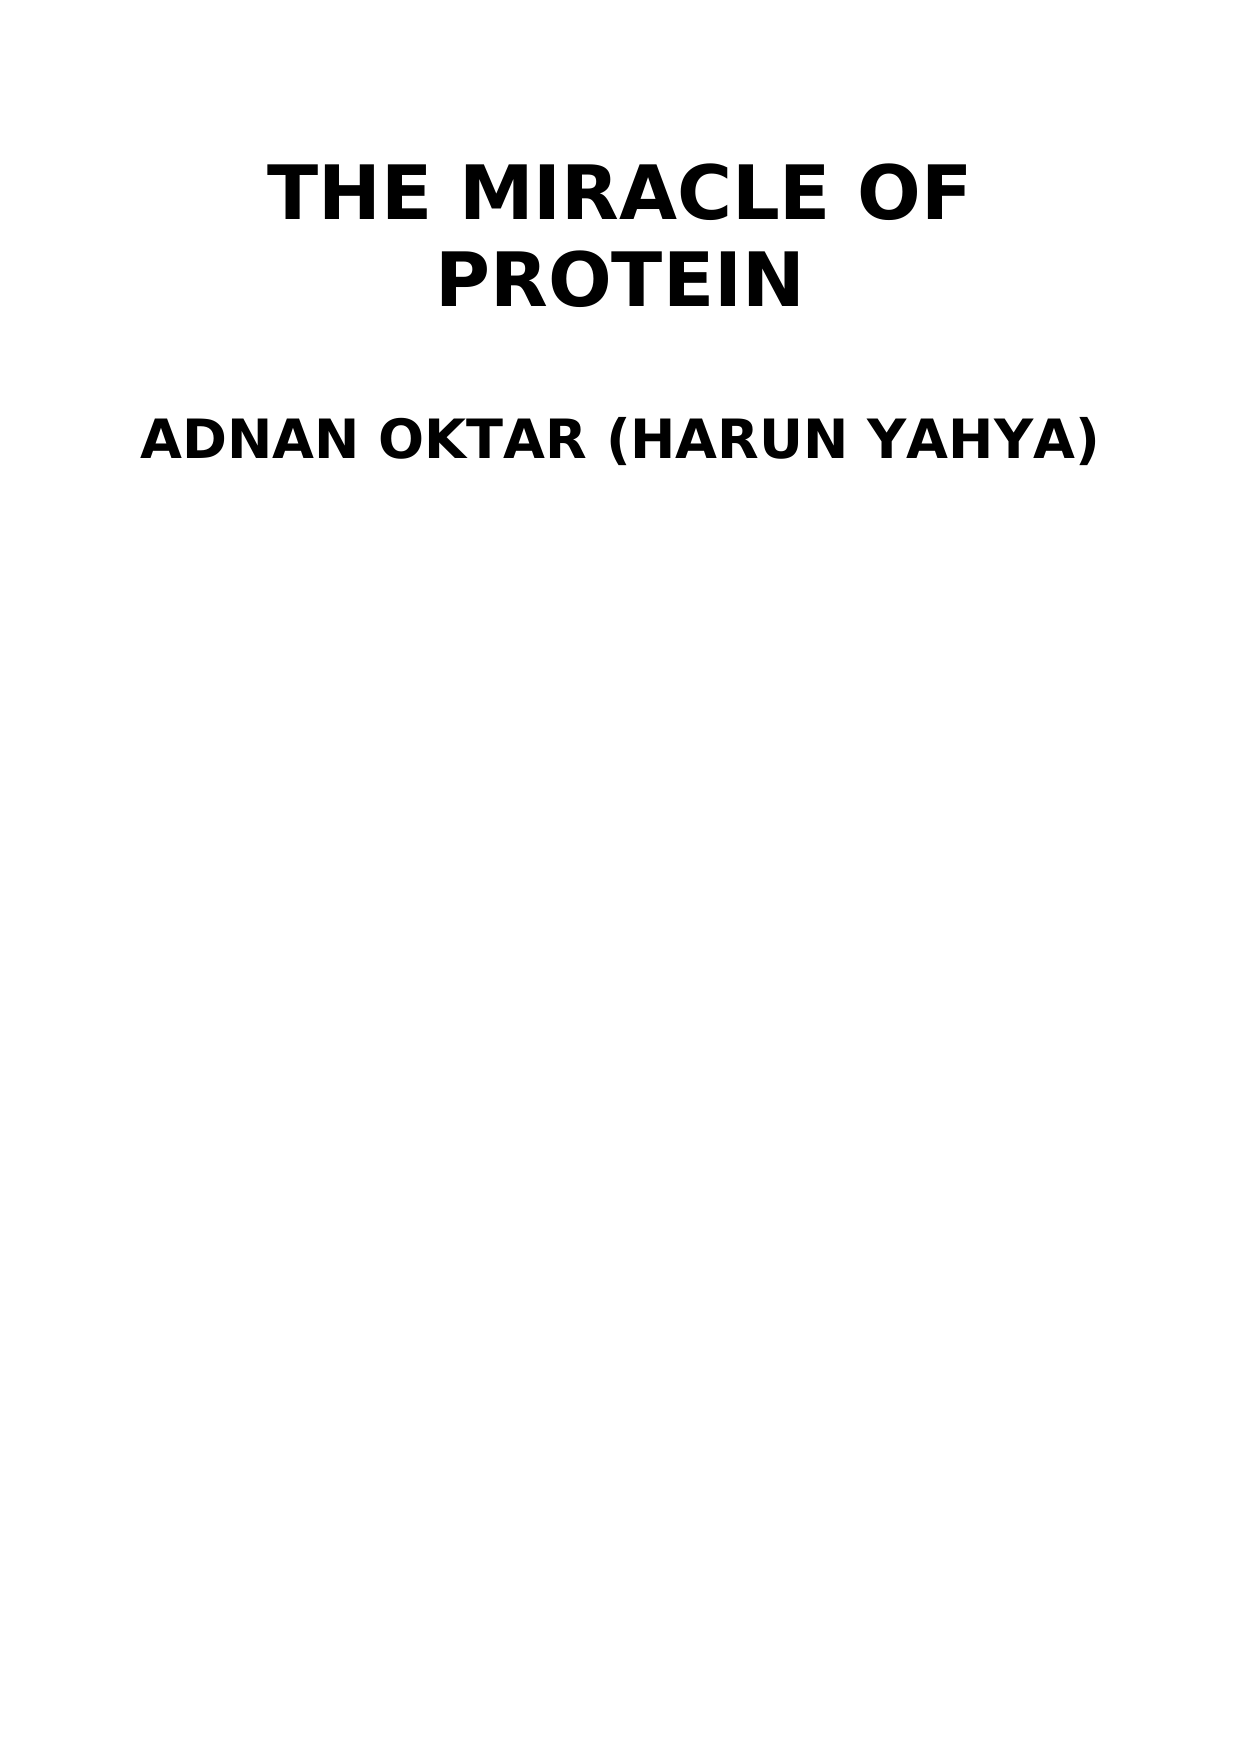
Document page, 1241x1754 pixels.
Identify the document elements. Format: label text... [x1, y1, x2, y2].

subtitle THE MIRACLE OF PROTEIN [75, 150, 1165, 324]
text ADNAN OKTAR (HARUN YAHYA) [75, 408, 1165, 471]
